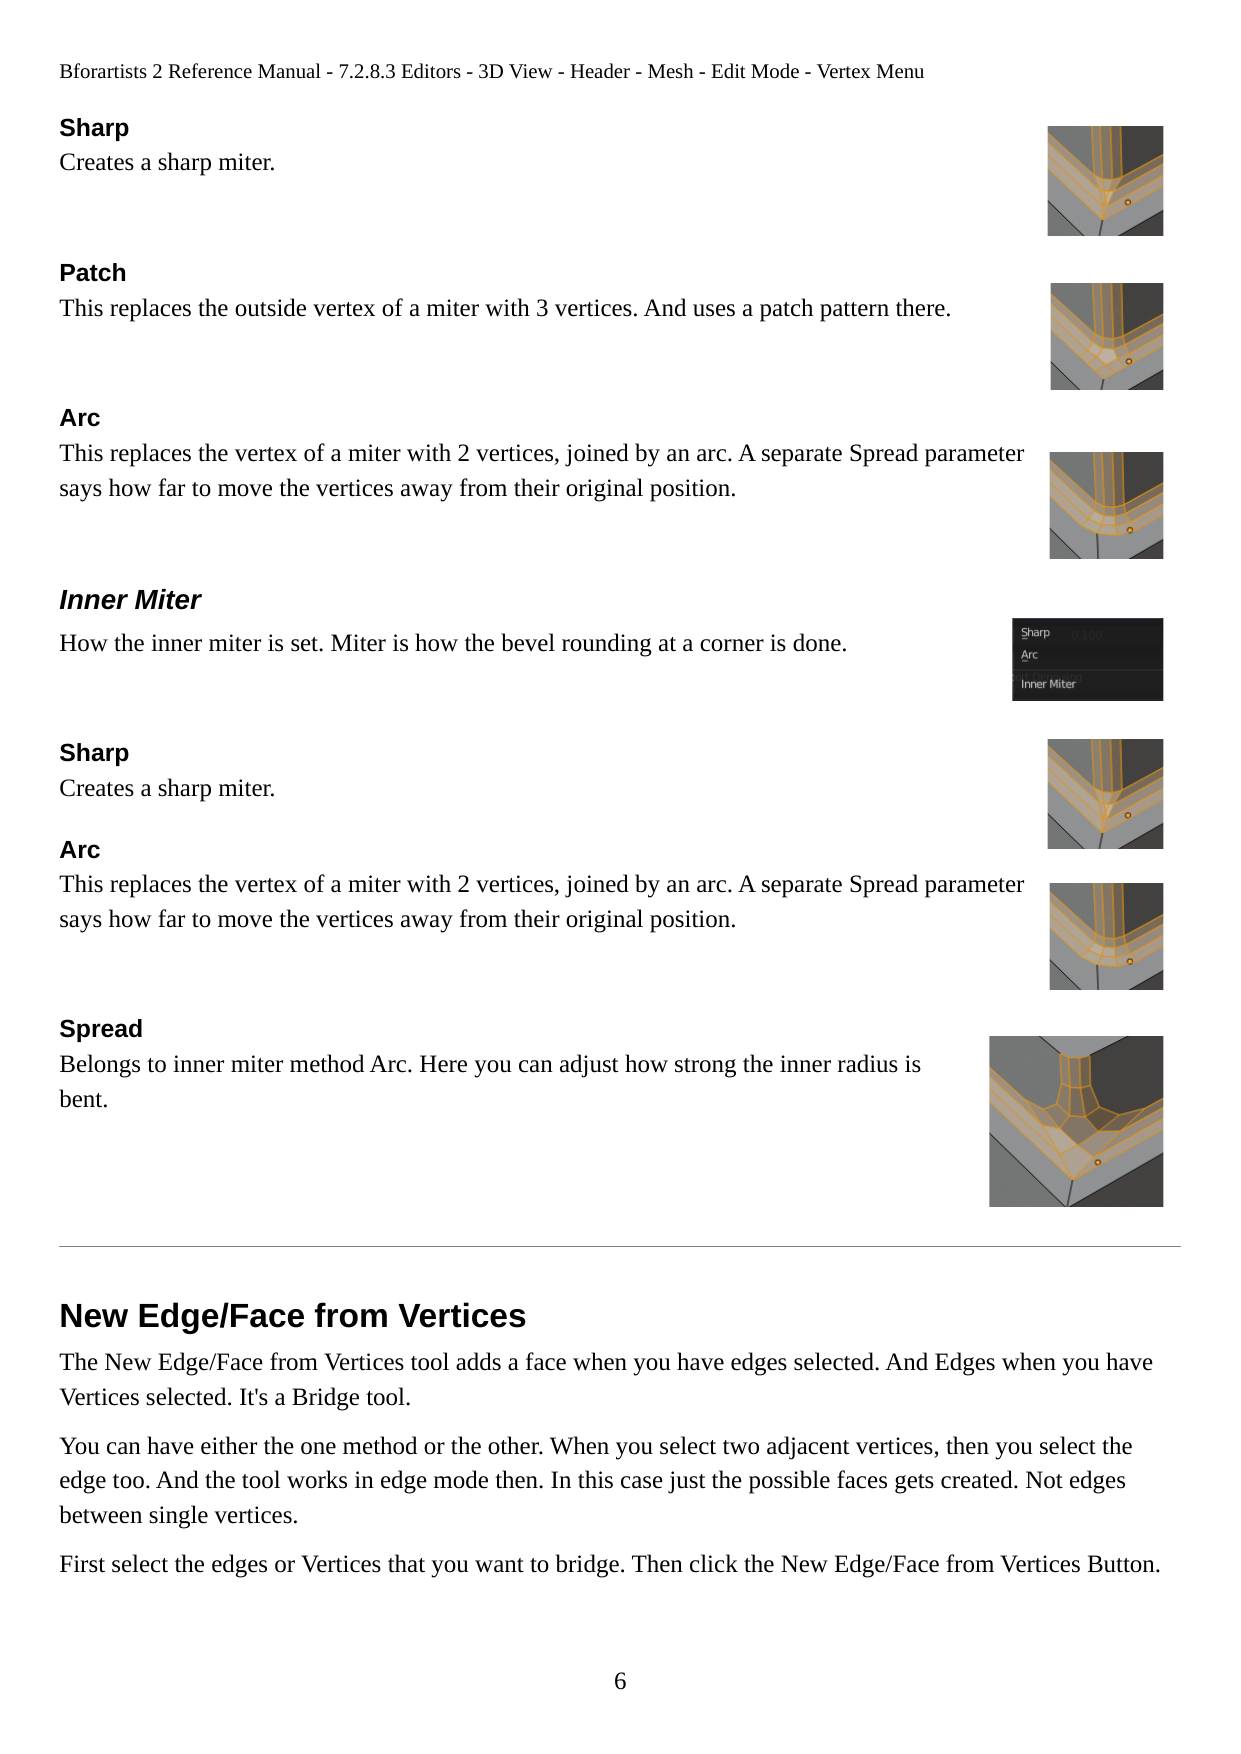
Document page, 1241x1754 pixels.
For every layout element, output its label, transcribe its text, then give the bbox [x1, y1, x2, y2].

picture [1047, 126, 1164, 236]
picture [989, 1036, 1164, 1207]
subtitle Arc [59, 403, 1181, 432]
text This replaces the outside vertex of a miter with 3 vertices. And uses a patch pattern there. [59, 293, 1050, 322]
text How the inner miter is set. Miter is how the bevel rounding at a corner is done. [59, 628, 1012, 656]
picture [1012, 618, 1164, 701]
subtitle Patch [59, 258, 1181, 287]
text [1164, 147, 1181, 176]
text This replaces the vertex of a miter with 2 vertices, joined by an arc. A separate Spread parameter says how far to move the vertices away from their original position. [59, 438, 1181, 501]
text [1164, 773, 1181, 802]
picture [1049, 883, 1164, 990]
subtitle Spread [59, 1014, 1181, 1043]
picture [1047, 739, 1164, 849]
text Creates a sharp miter. [59, 147, 1047, 176]
subtitle Arc [59, 835, 1181, 863]
subtitle Sharp [59, 738, 1181, 767]
picture [1050, 283, 1164, 390]
subtitle Inner Miter [59, 583, 1181, 615]
text Creates a sharp miter. [59, 773, 1047, 802]
picture [1049, 452, 1164, 559]
subtitle Sharp [59, 113, 1181, 141]
text Belongs to inner miter method Arc. Here you can adjust how strong the inner radius is bent. [59, 1049, 989, 1113]
subtitle New Edge/Face from Vertices [59, 1296, 1181, 1335]
text This replaces the vertex of a miter with 2 vertices, joined by an arc. A separate Spread parameter says how far to move the vertices away from their original position. [59, 869, 1181, 933]
text You can have either the one method or the other. When you select two adjacent vertices, then you select the edge too. And the tool works in edge mode then. In this case just the possible faces gets created. Not edges between single vertices. [59, 1431, 1181, 1528]
text The New Edge/Face from Vertices tool adds a face when you have edges selected. And Edges when you have Vertices selected. It's a Bridge tool. [59, 1347, 1181, 1410]
text First select the edges or Vertices that you want to bridge. Then click the New Edge/Face from Vertices Button. [59, 1549, 1181, 1577]
